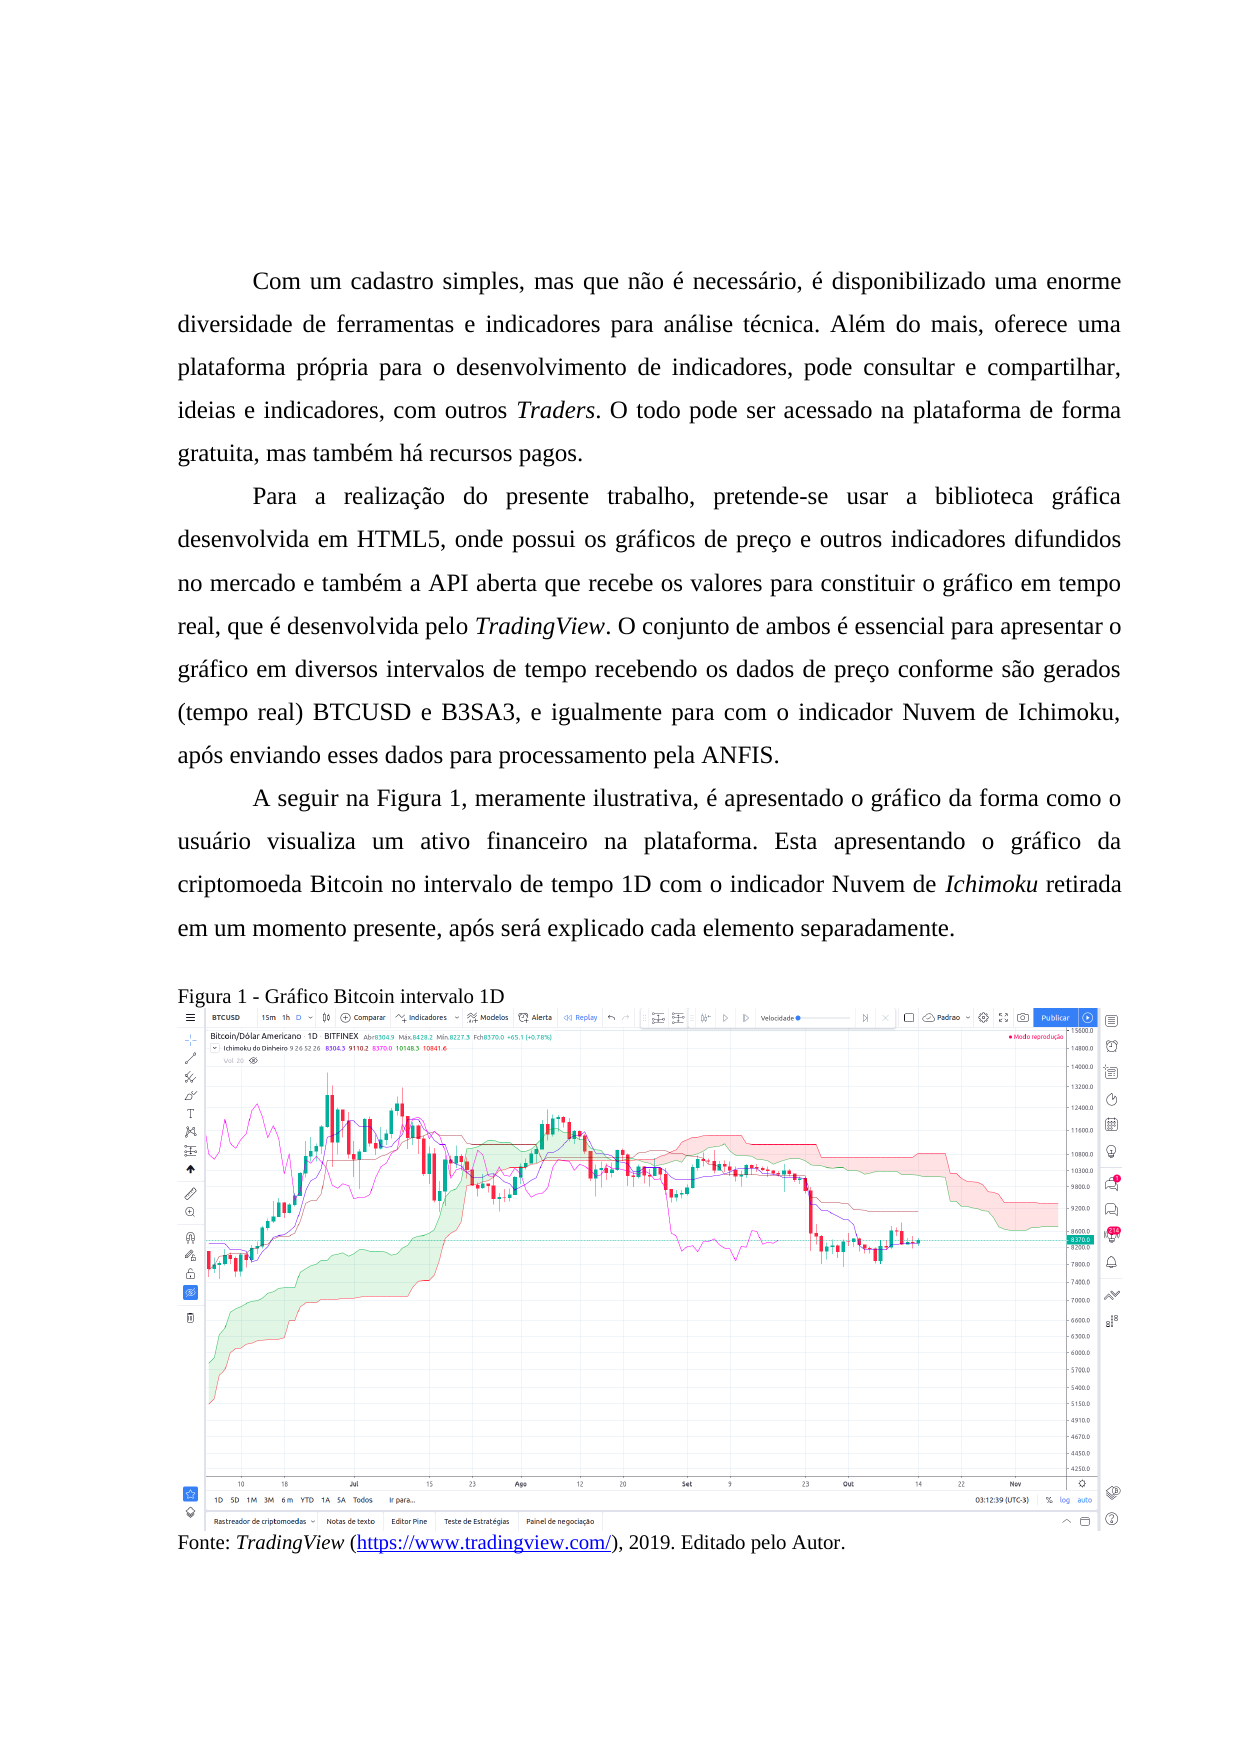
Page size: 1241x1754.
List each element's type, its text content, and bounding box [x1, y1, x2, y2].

text Com um cadastro simples, mas que não é necessário, é disponibilizado uma enorme diversidade de ferramentas e indicadores para análise técnica. Além do mais, oferece uma plataforma própria para o desenvolvimento de indicadores, pode consultar e compartilhar, ideias e indicadores, com outros Traders. O todo pode ser acessado na plataforma de forma gratuita, mas também há recursos pagos. [177, 266, 1122, 467]
text A seguir na Figura 1, meramente ilustrativa, é apresentado o gráfico da forma como o usuário visualiza um ativo financeiro na plataforma. Esta apresentando o gráfico da criptomoeda Bitcoin no intervalo de tempo 1D com o indicador Nuvem de Ichimoku retirada em um momento presente, após será explicado cada elemento separadamente. [177, 783, 1122, 941]
text Para a realização do presente trabalho, pretende-se usar a biblioteca gráfica desenvolvida em HTML5, onde possui os gráficos de preço e outros indicadores difundidos no mercado e também a API aberta que recebe os valores para constituir o gráfico em tempo real, que é desenvolvida pelo TradingView. O conjunto de ambos é essencial para apresentar o gráfico em diversos intervalos de tempo recebendo os dados de preço conforme são gerados (tempo real) BTCUSD e B3SA3, e igualmente para com o indicador Nuvem de Ichimoku, após enviando esses dados para processamento pela ANFIS. [177, 481, 1122, 769]
picture [177, 1008, 1123, 1531]
text Figura 1 - Gráfico Bitcoin intervalo 1D [177, 984, 1122, 1008]
text Fonte: TradingView (https://www.tradingview.com/), 2019. Editado pelo Autor. [177, 1531, 1122, 1554]
